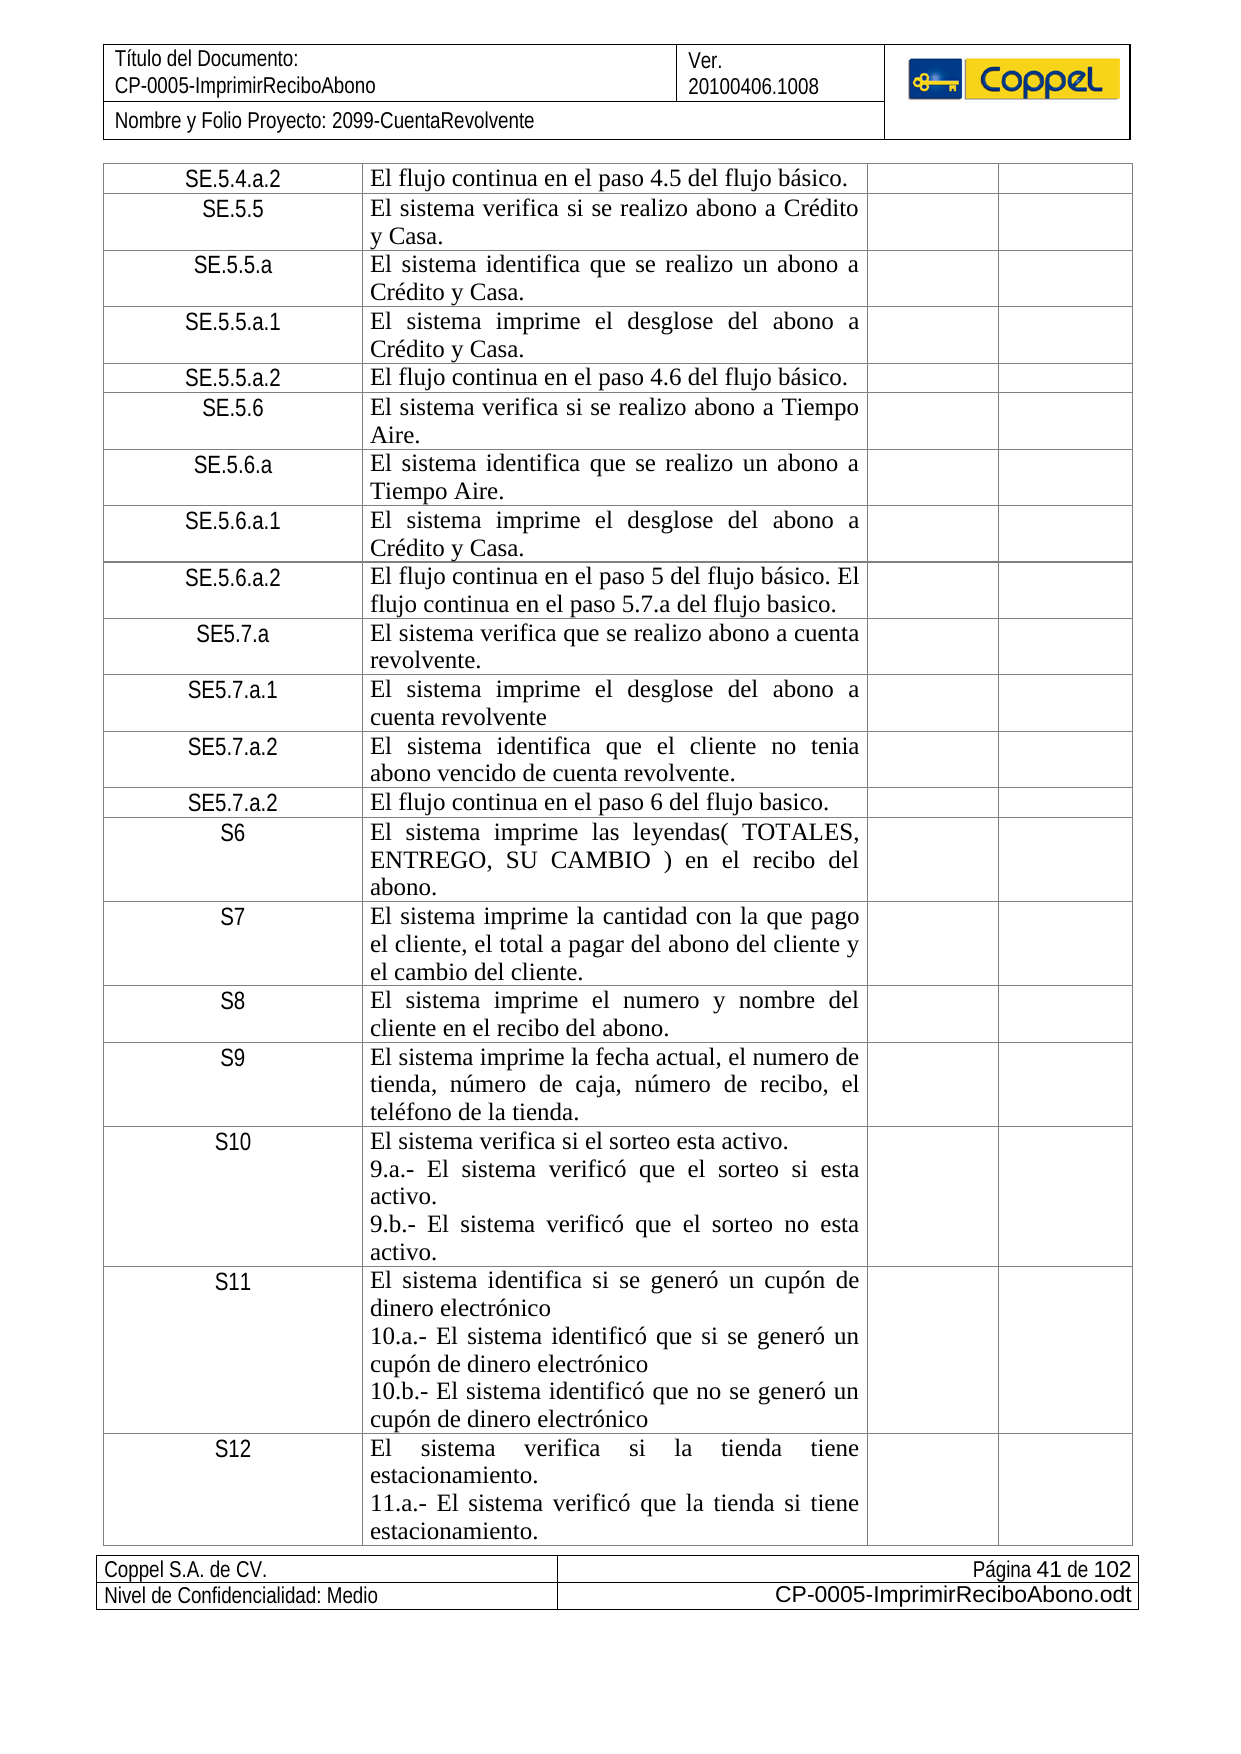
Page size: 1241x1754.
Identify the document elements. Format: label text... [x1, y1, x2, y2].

table_cell El flujo continua en el paso 4.5 del flujo básico. [363, 164, 867, 193]
table_cell [999, 1127, 1132, 1266]
table_cell [868, 450, 998, 505]
table_cell [868, 732, 998, 787]
table_cell El sistema verifica si se realizo abono a Tiempo Aire. [363, 393, 867, 448]
table_cell [868, 563, 998, 618]
table_cell [999, 393, 1132, 448]
table_cell El sistema verifica si se realizo abono a Crédito y Casa. [363, 194, 867, 249]
table_cell El sistema identifica si se generó un cupón de dinero electrónico 10.a.- El sistema identificó que si se generó un cupón de dinero electrónico 10.b.- El sistema identificó que no se generó un cupón de dinero electrónico [363, 1267, 867, 1433]
table_cell [999, 1434, 1132, 1545]
table_cell El sistema imprime la cantidad con la que pago el cliente, el total a pagar del abono del cliente y el cambio del cliente. [363, 902, 867, 985]
table_cell SE.5.6.a.2 [104, 563, 362, 618]
table_cell [868, 986, 998, 1042]
table_cell S9 [104, 1043, 362, 1126]
table_cell [868, 818, 998, 901]
table_cell [999, 307, 1132, 362]
table_cell S7 [104, 902, 362, 985]
table_cell [999, 986, 1132, 1042]
table_cell [999, 506, 1132, 561]
table_cell [868, 788, 998, 817]
table_cell El sistema identifica que se realizo un abono a Crédito y Casa. [363, 251, 867, 306]
table_cell El sistema verifica si la tienda tiene estacionamiento. 11.a.- El sistema verificó que la tienda si tiene estacionamiento. [363, 1434, 867, 1545]
table_cell SE.5.5 [104, 194, 362, 249]
table_cell SE.5.5.a.2 [104, 364, 362, 392]
table_cell El sistema imprime el numero y nombre del cliente en el recibo del abono. [363, 986, 867, 1042]
table_cell [868, 902, 998, 985]
table_cell [999, 732, 1132, 787]
table_cell [999, 1043, 1132, 1126]
table_cell [999, 251, 1132, 306]
table_cell [999, 450, 1132, 505]
table_cell El sistema imprime el desglose del abono a Crédito y Casa. [363, 506, 867, 561]
table_cell [999, 902, 1132, 985]
table_cell El sistema imprime el desglose del abono a Crédito y Casa. [363, 307, 867, 362]
table_cell [999, 364, 1132, 392]
table_cell SE5.7.a.2 [104, 788, 362, 817]
table_cell [999, 164, 1132, 193]
table_cell S6 [104, 818, 362, 901]
table_cell El sistema imprime el desglose del abono a cuenta revolvente [363, 675, 867, 731]
table_cell SE5.7.a [104, 619, 362, 674]
table_cell [868, 307, 998, 362]
table_cell SE.5.6.a.1 [104, 506, 362, 561]
table_cell El flujo continua en el paso 4.6 del flujo básico. [363, 364, 867, 392]
table_cell SE.5.5.a.1 [104, 307, 362, 362]
table_cell El sistema imprime las leyendas( TOTALES, ENTREGO, SU CAMBIO ) en el recibo del abono. [363, 818, 867, 901]
table_cell SE.5.6.a [104, 450, 362, 505]
table_cell [868, 364, 998, 392]
table_cell SE5.7.a.2 [104, 732, 362, 787]
table_cell [868, 619, 998, 674]
table_cell S12 [104, 1434, 362, 1545]
table_cell [868, 194, 998, 249]
table_cell [868, 1127, 998, 1266]
table_cell SE.5.4.a.2 [104, 164, 362, 193]
table_cell [999, 1267, 1132, 1433]
table_cell El sistema identifica que se realizo un abono a Tiempo Aire. [363, 450, 867, 505]
table_cell SE.5.6 [104, 393, 362, 448]
table_cell [999, 619, 1132, 674]
table_cell S10 [104, 1127, 362, 1266]
table_cell [999, 675, 1132, 731]
table_cell [999, 788, 1132, 817]
table_cell [868, 164, 998, 193]
table_cell [868, 1267, 998, 1433]
table_cell El flujo continua en el paso 6 del flujo basico. [363, 788, 867, 817]
table_cell [868, 1434, 998, 1545]
table_cell SE5.7.a.1 [104, 675, 362, 731]
table_cell [999, 563, 1132, 618]
table_cell [868, 506, 998, 561]
table_cell [868, 675, 998, 731]
table_cell [868, 393, 998, 448]
table_cell S8 [104, 986, 362, 1042]
table_cell SE.5.5.a [104, 251, 362, 306]
table_cell [868, 251, 998, 306]
table_cell [999, 194, 1132, 249]
table_cell El sistema identifica que el cliente no tenia abono vencido de cuenta revolvente. [363, 732, 867, 787]
table_cell El sistema verifica que se realizo abono a cuenta revolvente. [363, 619, 867, 674]
table_cell [868, 1043, 998, 1126]
table_cell [999, 818, 1132, 901]
table_cell S11 [104, 1267, 362, 1433]
table_cell El flujo continua en el paso 5 del flujo básico. El flujo continua en el paso 5.7.a del flujo basico. [363, 563, 867, 618]
table_cell El sistema imprime la fecha actual, el numero de tienda, número de caja, número de recibo, el teléfono de la tienda. [363, 1043, 867, 1126]
table_cell El sistema verifica si el sorteo esta activo. 9.a.- El sistema verificó que el sorteo si esta activo. 9.b.- El sistema verificó que el sorteo no esta activo. [363, 1127, 867, 1266]
